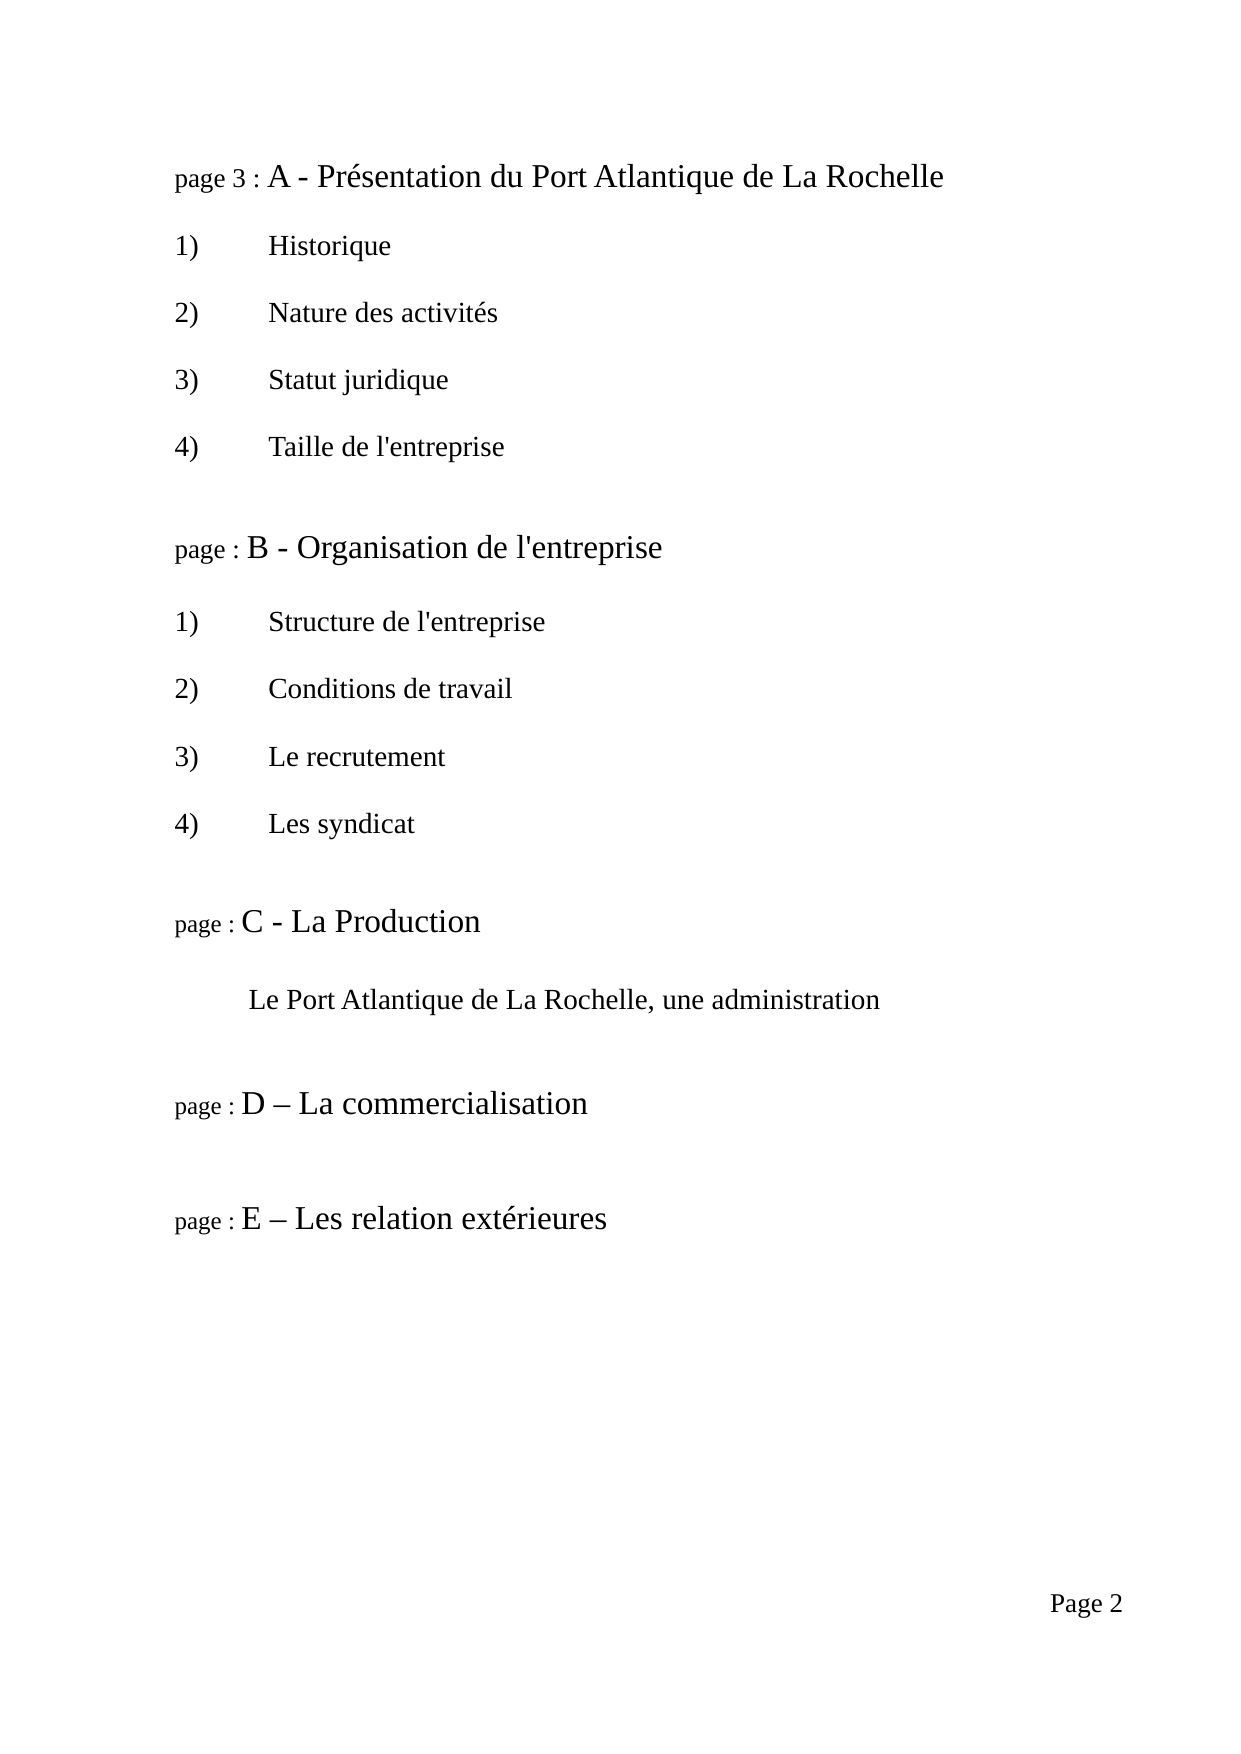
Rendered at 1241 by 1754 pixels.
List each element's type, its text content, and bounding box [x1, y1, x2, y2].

text page : C - La Production [174, 902, 1123, 940]
text page : E – Les relation extérieures [174, 1199, 1123, 1237]
list Les syndicat [174, 806, 1123, 839]
list Taille de l'entreprise [174, 429, 1123, 463]
list Nature des activités [174, 295, 1123, 329]
list Conditions de travail [174, 672, 1123, 705]
list Structure de l'entreprise [174, 604, 1123, 638]
text page : B - Organisation de l'entreprise [174, 528, 1123, 566]
list Historique [174, 228, 1123, 262]
list Statut juridique [174, 362, 1123, 396]
text Page 2 [174, 1587, 1123, 1618]
list Le recrutement [174, 739, 1123, 772]
text page 3 : A - Présentation du Port Atlantique de La Rochelle [174, 156, 1123, 195]
text Le Port Atlantique de La Rochelle, une administration [174, 978, 1123, 1017]
text page : D – La commercialisation [174, 1084, 1123, 1122]
